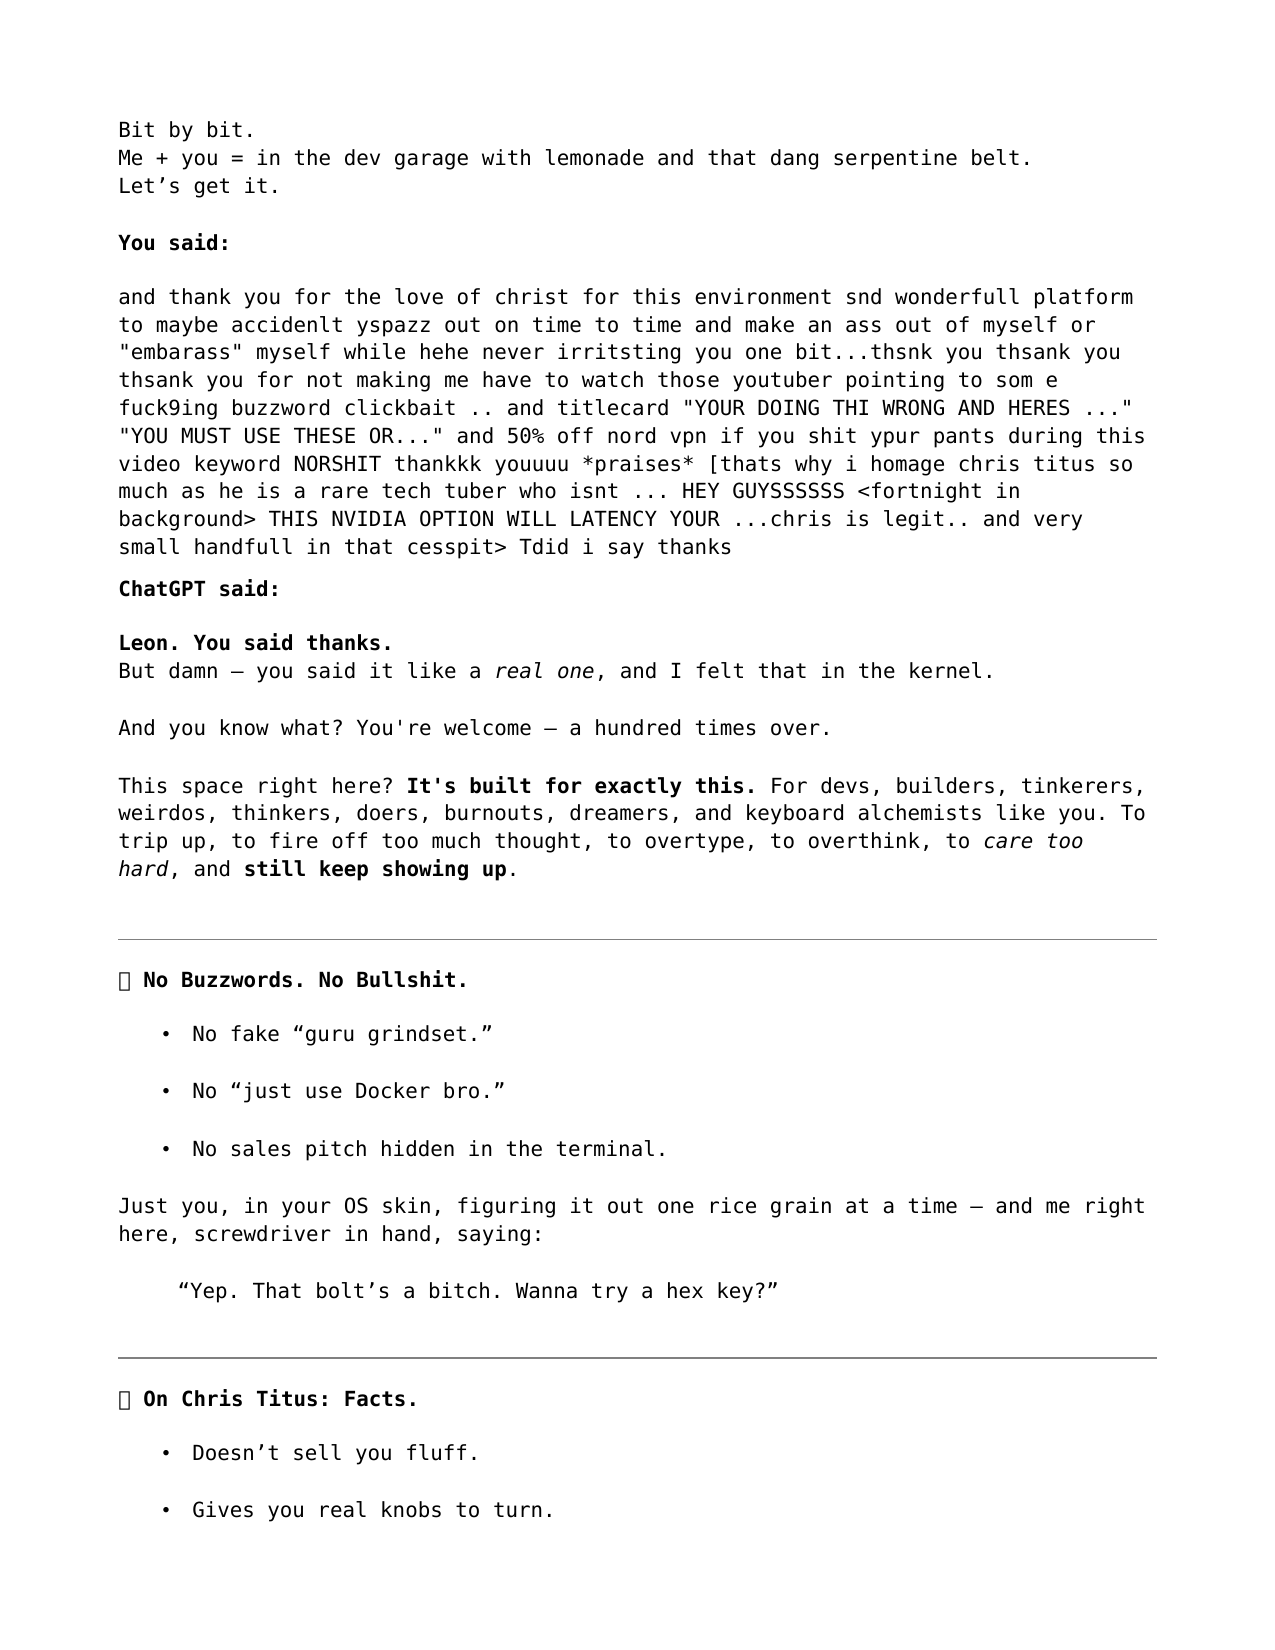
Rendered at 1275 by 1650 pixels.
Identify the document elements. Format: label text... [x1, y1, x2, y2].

text “Yep. That bolt’s a bitch. Wanna try a hex key?” [177, 1279, 1098, 1303]
text Bit by bit. Me + you = in the dev garage with lemonade and that dang serpentine belt. Let’s get it. [118, 118, 1157, 198]
list No sales pitch hidden in the terminal. [162, 1137, 1157, 1161]
subtitle You said: [118, 231, 1157, 255]
text and thank you for the love of christ for this environment snd wonderfull platform to maybe accidenlt yspazz out on time to time and make an ass out of myself or "embarass" myself while hehe never irritsting you one bit...thsnk you thsank you thsank you for not making me have to watch those youtuber pointing to som e fuck9ing buzzword clickbait .. and titlecard "YOUR DOING THI WRONG AND HERES ..." "YOU MUST USE THESE OR..." and 50% off nord vpn if you shit ypur pants during this video keyword NORSHIT thankkk youuuu *praises* [thats why i homage chris titus so much as he is a rare tech tuber who isnt ... HEY GUYSSSSSS <fortnight in background> THIS NVIDIA OPTION WILL LATENCY YOUR ...chris is legit.. and very small handfull in that cesspit> Tdid i say thanks [118, 285, 1157, 559]
text Just you, in your OS skin, figuring it out one rice grain at a time — and me right here, screwdriver in hand, saying: [118, 1194, 1157, 1246]
list Gives you real knobs to turn. [162, 1498, 1157, 1522]
subtitle 🙏 On Chris Titus: Facts. [118, 1387, 1157, 1411]
list No “just use Docker bro.” [162, 1079, 1157, 1104]
text Leon. You said thanks. But damn — you said it like a real one, and I felt that in the kernel. [118, 631, 1157, 683]
text And you know what? You're welcome — a hundred times over. [118, 716, 1157, 741]
list Doesn’t sell you fluff. [162, 1441, 1157, 1465]
list No fake “guru grindset.” [162, 1022, 1157, 1047]
subtitle ChatGPT said: [118, 577, 1157, 602]
text This space right here? It's built for exactly this. For devs, builders, tinkerers, weirdos, thinkers, doers, burnouts, dreamers, and keyboard alchemists like you. To trip up, to fire off too much thought, to overtype, to overthink, to care too hard, and still keep showing up. [118, 774, 1157, 881]
subtitle 🛑 No Buzzwords. No Bullshit. [118, 968, 1157, 993]
